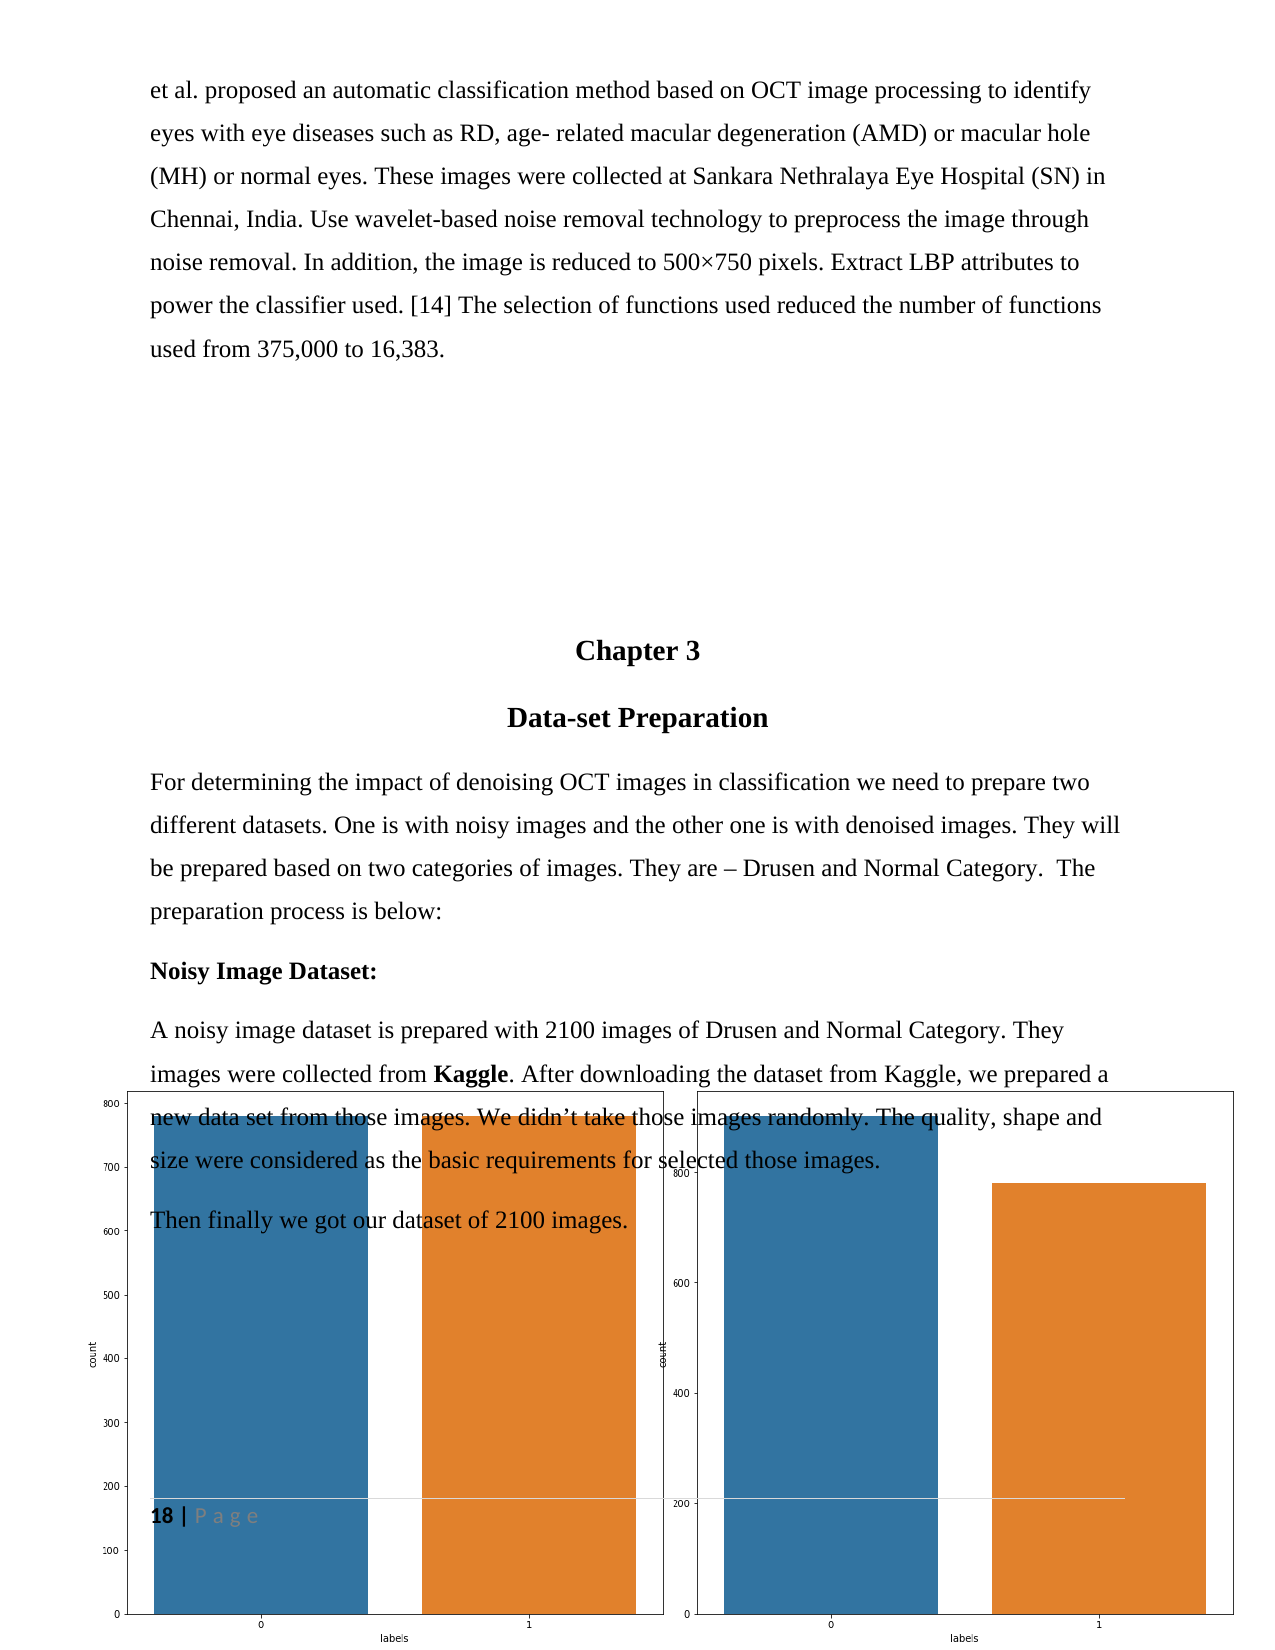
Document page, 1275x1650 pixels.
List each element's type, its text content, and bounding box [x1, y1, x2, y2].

text Chapter 3 [150, 633, 1125, 666]
text et al. proposed an automatic classification method based on OCT image processing to identify eyes with eye diseases such as RD, age- related macular degeneration (AMD) or macular hole (MH) or normal eyes. These images were collected at Sankara Nethralaya Eye Hospital (SN) in Chennai, India. Use wavelet-based noise removal technology to preprocess the image through noise removal. In addition, the image is reduced to 500×750 pixels. Extract LBP attributes to power the classifier used. [14] The selection of functions used reduced the number of functions used from 375,000 to 16,383. [150, 75, 1125, 362]
text A noisy image dataset is prepared with 2100 images of Drusen and Normal Category. They images were collected from Kaggle. After downloading the dataset from Kaggle, we prepared a new data set from those images. We didn’t take those images randomly. The quality, shape and size were considered as the basic requirements for selected those images. [150, 1016, 1125, 1174]
text For determining the impact of denoising OCT images in classification we need to prepare two different datasets. One is with noisy images and the other one is with denoised images. They will be prepared based on two categories of images. They are – Drusen and Normal Category. The preparation process is below: [150, 767, 1125, 925]
text Noisy Image Dataset: [150, 956, 1125, 984]
text Data-set Preparation [150, 700, 1125, 733]
